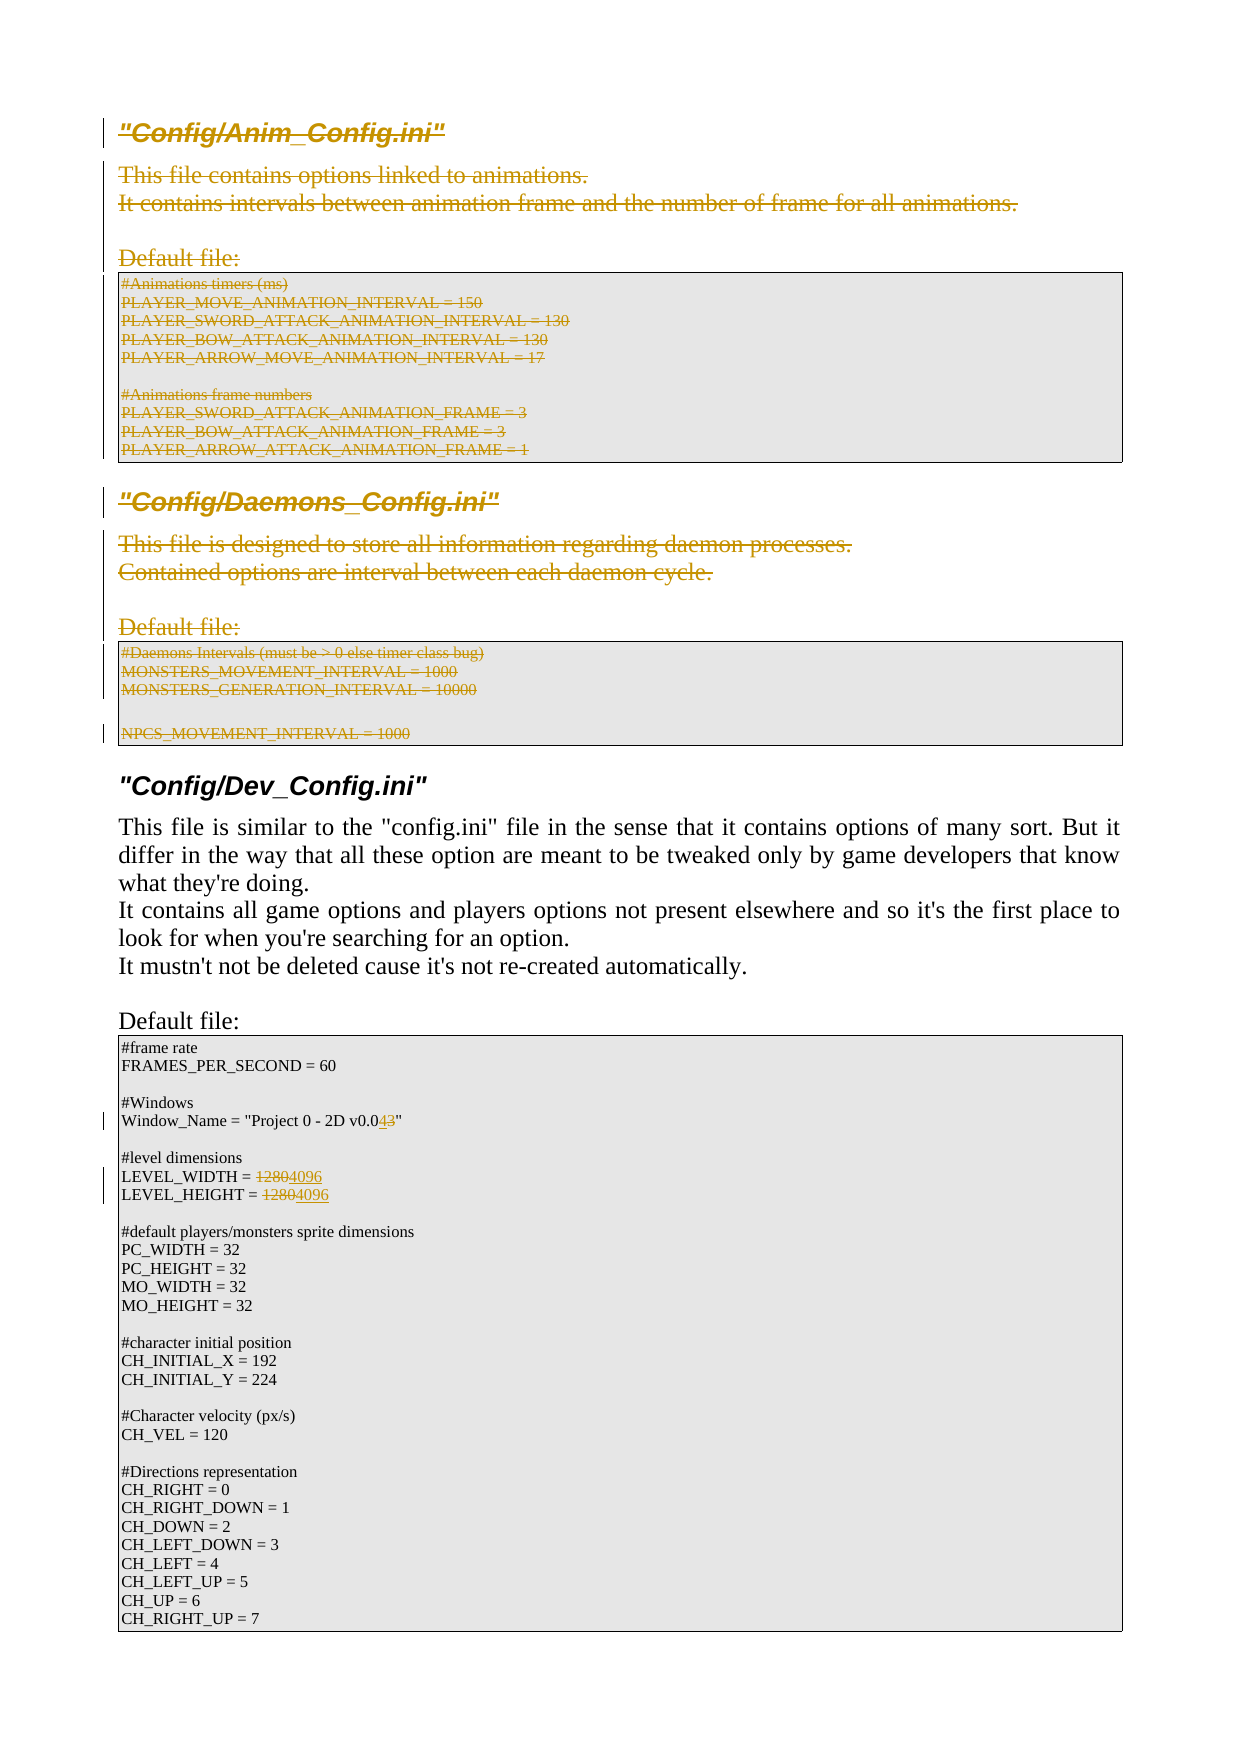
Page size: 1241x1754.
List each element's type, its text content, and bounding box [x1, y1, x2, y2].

text #level dimensions [119, 1146, 1122, 1164]
text It contains all game options and players options not present elsewhere and so it's the first place to look for when you're searching for an option. [118, 897, 1122, 952]
text This file is similar to the "config.ini" file in the sense that it contains options of many sort. But it differ in the way that all these option are meant to be tweaked only by game developers that know what they're doing. [118, 813, 1122, 897]
text It mustn't not be deleted cause it's not re-created automatically. [118, 952, 1122, 980]
text LEVEL_WIDTH = 4096 [119, 1164, 1122, 1183]
text #character initial position [119, 1330, 1122, 1348]
text CH_VEL = 120 [119, 1422, 1122, 1441]
text CH_LEFT_UP = 5 [119, 1570, 1122, 1588]
text CH_LEFT = 4 [119, 1551, 1122, 1570]
subtitle "Config/Dev_Config.ini" [118, 771, 1122, 801]
text #Directions representation [119, 1459, 1122, 1478]
text PC_WIDTH = 32 [119, 1238, 1122, 1256]
text CH_INITIAL_X = 192 [119, 1348, 1122, 1367]
text CH_LEFT_DOWN = 3 [119, 1533, 1122, 1551]
text CH_DOWN = 2 [119, 1514, 1122, 1533]
text MO_WIDTH = 32 [119, 1275, 1122, 1293]
text #Character velocity (px/s) [119, 1404, 1122, 1422]
text MO_HEIGHT = 32 [119, 1293, 1122, 1312]
text CH_UP = 6 [119, 1588, 1122, 1607]
text CH_RIGHT_DOWN = 1 [119, 1496, 1122, 1514]
text FRAMES_PER_SECOND = 60 [119, 1053, 1122, 1072]
text LEVEL_HEIGHT = 4096 [119, 1183, 1122, 1201]
text PC_HEIGHT = 32 [119, 1256, 1122, 1275]
text #default players/monsters sprite dimensions [119, 1219, 1122, 1238]
text CH_INITIAL_Y = 224 [119, 1367, 1122, 1385]
text #Windows [119, 1090, 1122, 1109]
text CH_RIGHT_UP = 7 [119, 1607, 1122, 1631]
text CH_RIGHT = 0 [119, 1478, 1122, 1496]
text #frame rate [119, 1036, 1122, 1053]
text Window_Name = "Project 0 - 2D v0.04" [119, 1109, 1122, 1127]
text Default file: [118, 1007, 1122, 1035]
